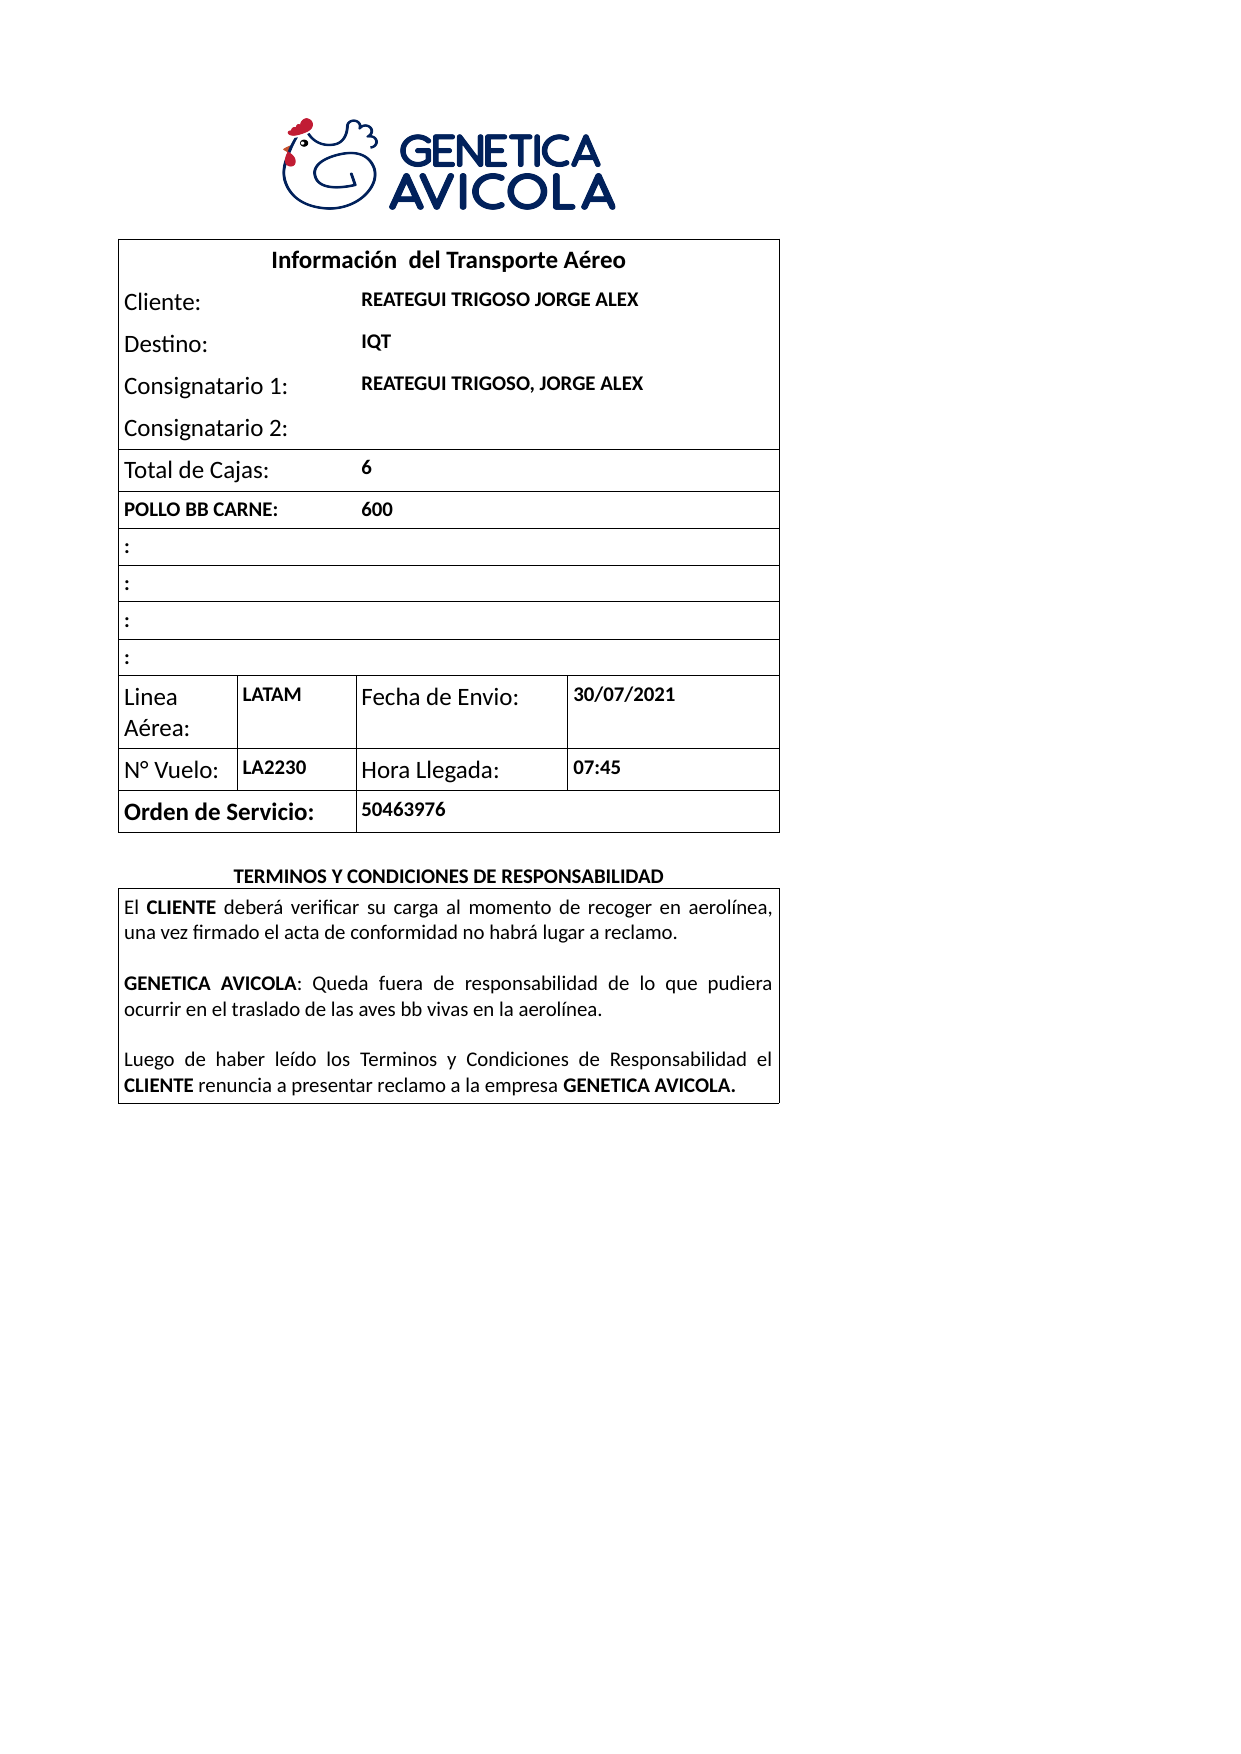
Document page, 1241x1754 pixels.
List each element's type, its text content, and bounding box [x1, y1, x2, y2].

table_cell El CLIENTE deberá verificar su carga al momento de recoger en aerolínea, una vez firmado el acta de conformidad no habrá lugar a reclamo. GENETICA AVICOLA: Queda fuera de responsabilidad de lo que pudiera ocurrir en el traslado de las aves bb vivas en la aerolínea. Luego de haber leído los Terminos y Condiciones de Responsabilidad el CLIENTE renuncia a presentar reclamo a la empresa GENETICA AVICOLA. [119, 889, 779, 1103]
table_cell Linea Aérea: [119, 676, 237, 748]
table_cell 30/07/2021 [568, 676, 779, 748]
table_cell Total de Cajas: [119, 450, 356, 491]
table_cell Destino: [119, 323, 356, 364]
table_cell [356, 602, 779, 638]
table_cell : [119, 566, 356, 601]
table_cell [356, 406, 779, 448]
table_cell Orden de Servicio: [119, 791, 356, 832]
table_cell : [119, 602, 356, 638]
table_cell 6 [356, 450, 779, 491]
table_cell N° Vuelo: [119, 749, 237, 790]
table_cell Consignatario 1: [119, 365, 356, 406]
table_cell 600 [356, 492, 779, 527]
table_cell REATEGUI TRIGOSO, JORGE ALEX [356, 365, 779, 406]
table_cell [356, 640, 779, 675]
table_cell LA2230 [238, 749, 356, 790]
table_cell Cliente: [119, 281, 356, 322]
table_cell REATEGUI TRIGOSO JORGE ALEX [356, 281, 779, 322]
table_cell Consignatario 2: [119, 406, 356, 448]
table_cell Hora Llegada: [357, 749, 567, 790]
table_cell 50463976 [357, 791, 779, 832]
table_cell 07:45 [568, 749, 779, 790]
picture [282, 118, 616, 210]
table_cell TERMINOS Y CONDICIONES DE RESPONSABILIDAD [118, 833, 779, 888]
table_cell Fecha de Envio: [357, 676, 567, 748]
table_cell : [119, 529, 356, 564]
table_cell IQT [356, 323, 779, 364]
table_cell LATAM [238, 676, 356, 748]
table_cell : [119, 640, 356, 675]
table_cell POLLO BB CARNE: [119, 492, 356, 527]
table_cell [356, 529, 779, 564]
table_cell [356, 566, 779, 601]
table_header Información del Transporte Aéreo [119, 240, 779, 281]
